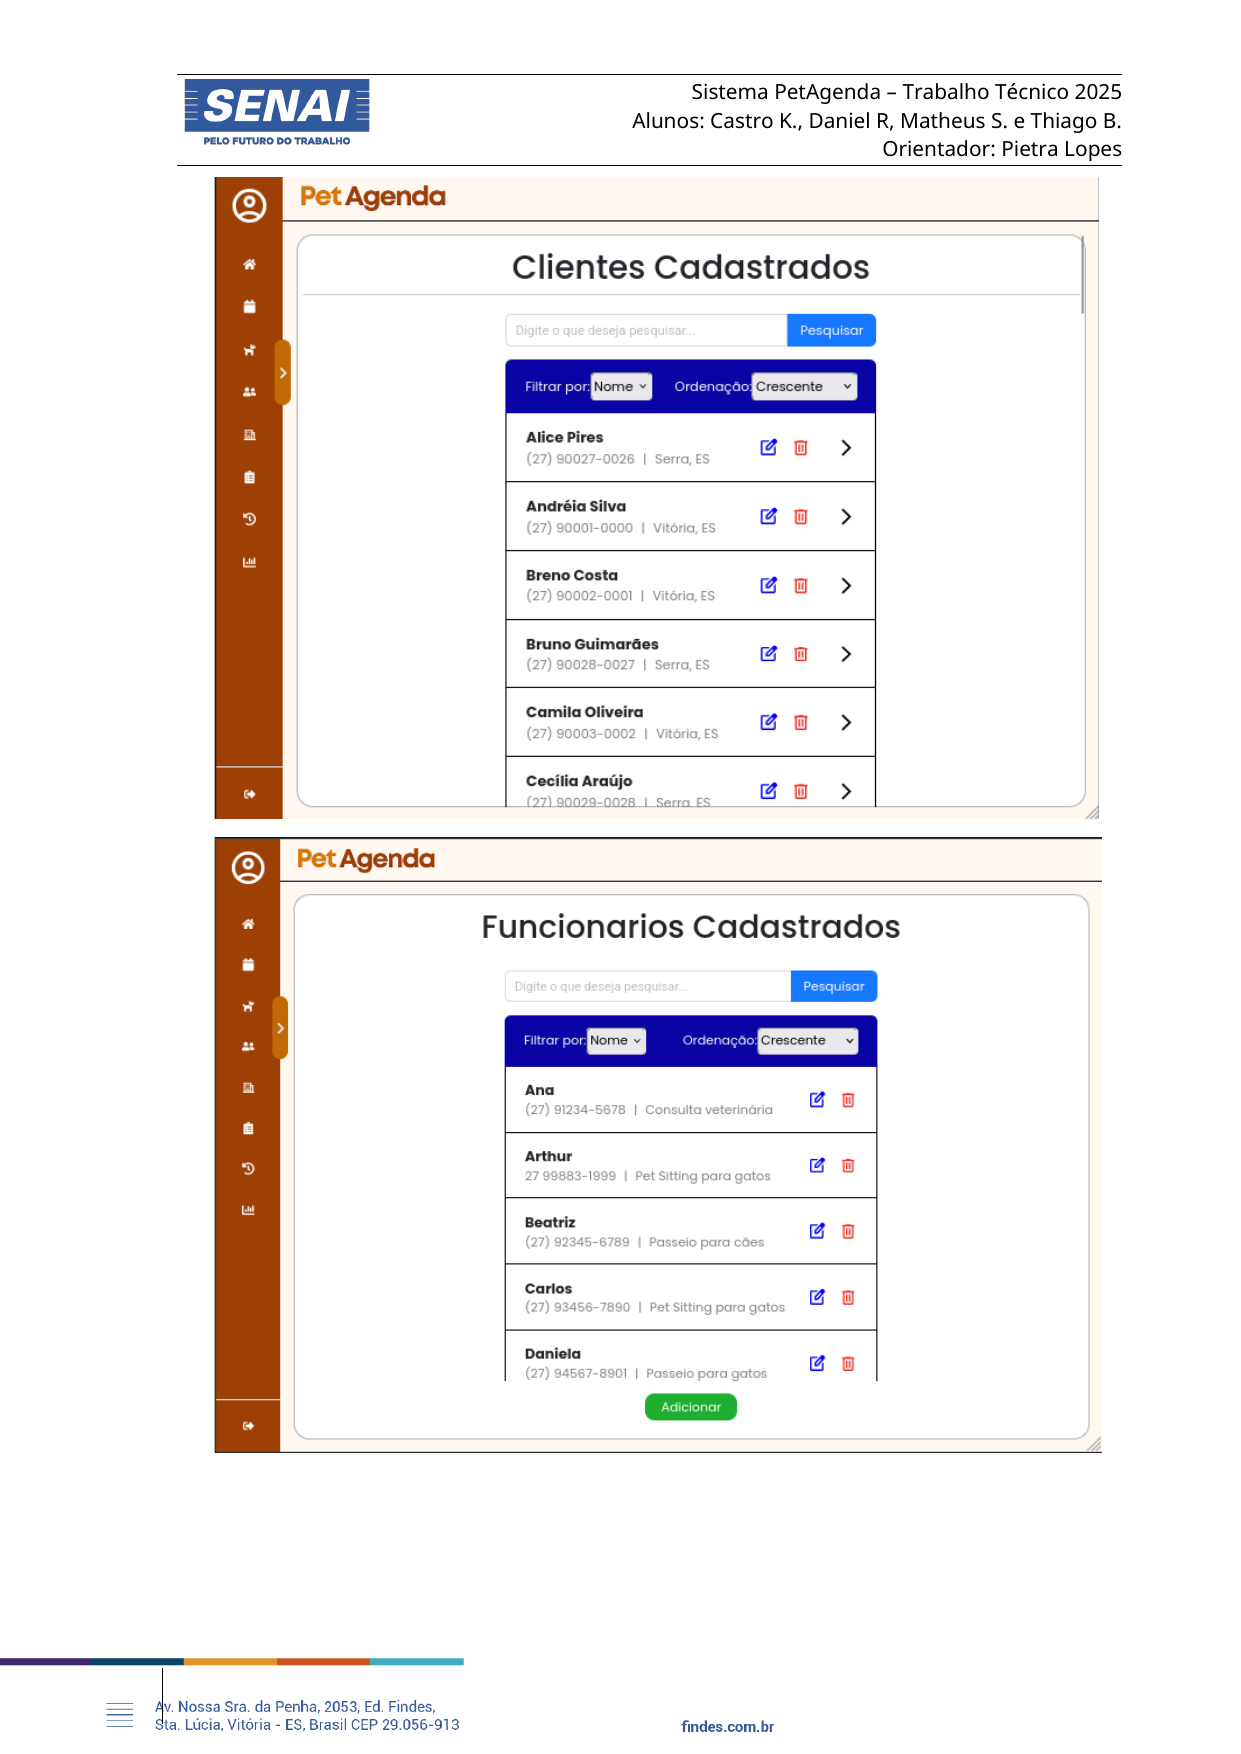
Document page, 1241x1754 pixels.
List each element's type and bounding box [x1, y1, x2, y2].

picture [214, 837, 1102, 1453]
picture [214, 177, 1099, 819]
picture [11, 1652, 778, 1740]
